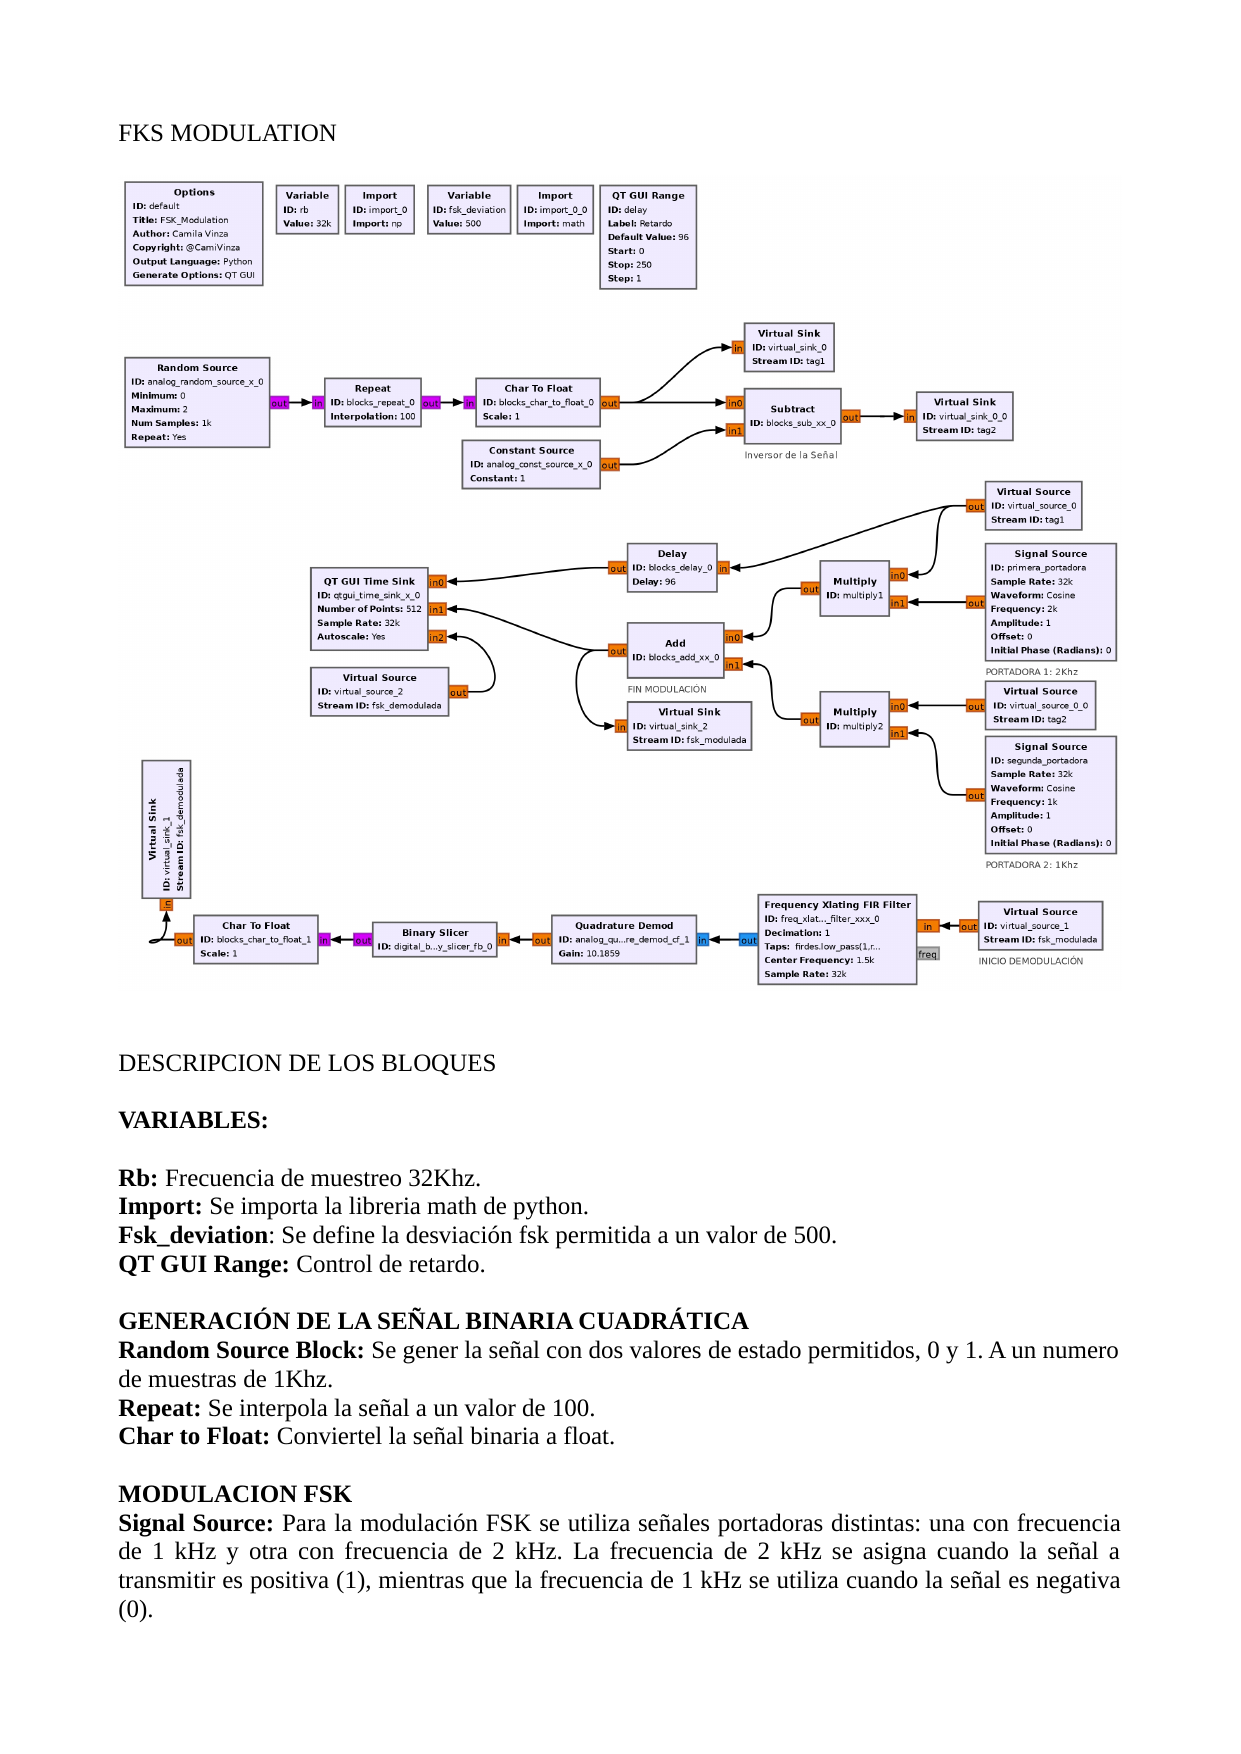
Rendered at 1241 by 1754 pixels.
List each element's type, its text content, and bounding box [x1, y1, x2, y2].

text Import: Se importa la libreria math de python. [118, 1191, 1122, 1220]
text Random Source Block: Se gener la señal con dos valores de estado permitidos, 0 y 1. A un numero de muestras de 1Khz. [118, 1335, 1122, 1393]
text MODULACION FSK [118, 1479, 1122, 1508]
text VARIABLES: [118, 1105, 1122, 1134]
text FKS MODULATION [118, 118, 1122, 147]
text Signal Source: Para la modulación FSK se utiliza señales portadoras distintas: una con frecuencia de 1 kHz y otra con frecuencia de 2 kHz. La frecuencia de 2 kHz se asigna cuando la señal a transmitir es positiva (1), mientras que la frecuencia de 1 kHz se utiliza cuando la señal es negativa (0). [118, 1508, 1122, 1623]
text Rb: Frecuencia de muestreo 32Khz. [118, 1163, 1122, 1191]
picture [118, 175, 1123, 991]
text GENERACIÓN DE LA SEÑAL BINARIA CUADRÁTICA [118, 1306, 1122, 1335]
text QT GUI Range: Control de retardo. [118, 1249, 1122, 1278]
text Repeat: Se interpola la señal a un valor de 100. [118, 1393, 1122, 1421]
text DESCRIPCION DE LOS BLOQUES [118, 1048, 1122, 1076]
text Char to Float: Conviertel la señal binaria a float. [118, 1421, 1122, 1450]
text Fsk_deviation: Se define la desviación fsk permitida a un valor de 500. [118, 1220, 1122, 1249]
